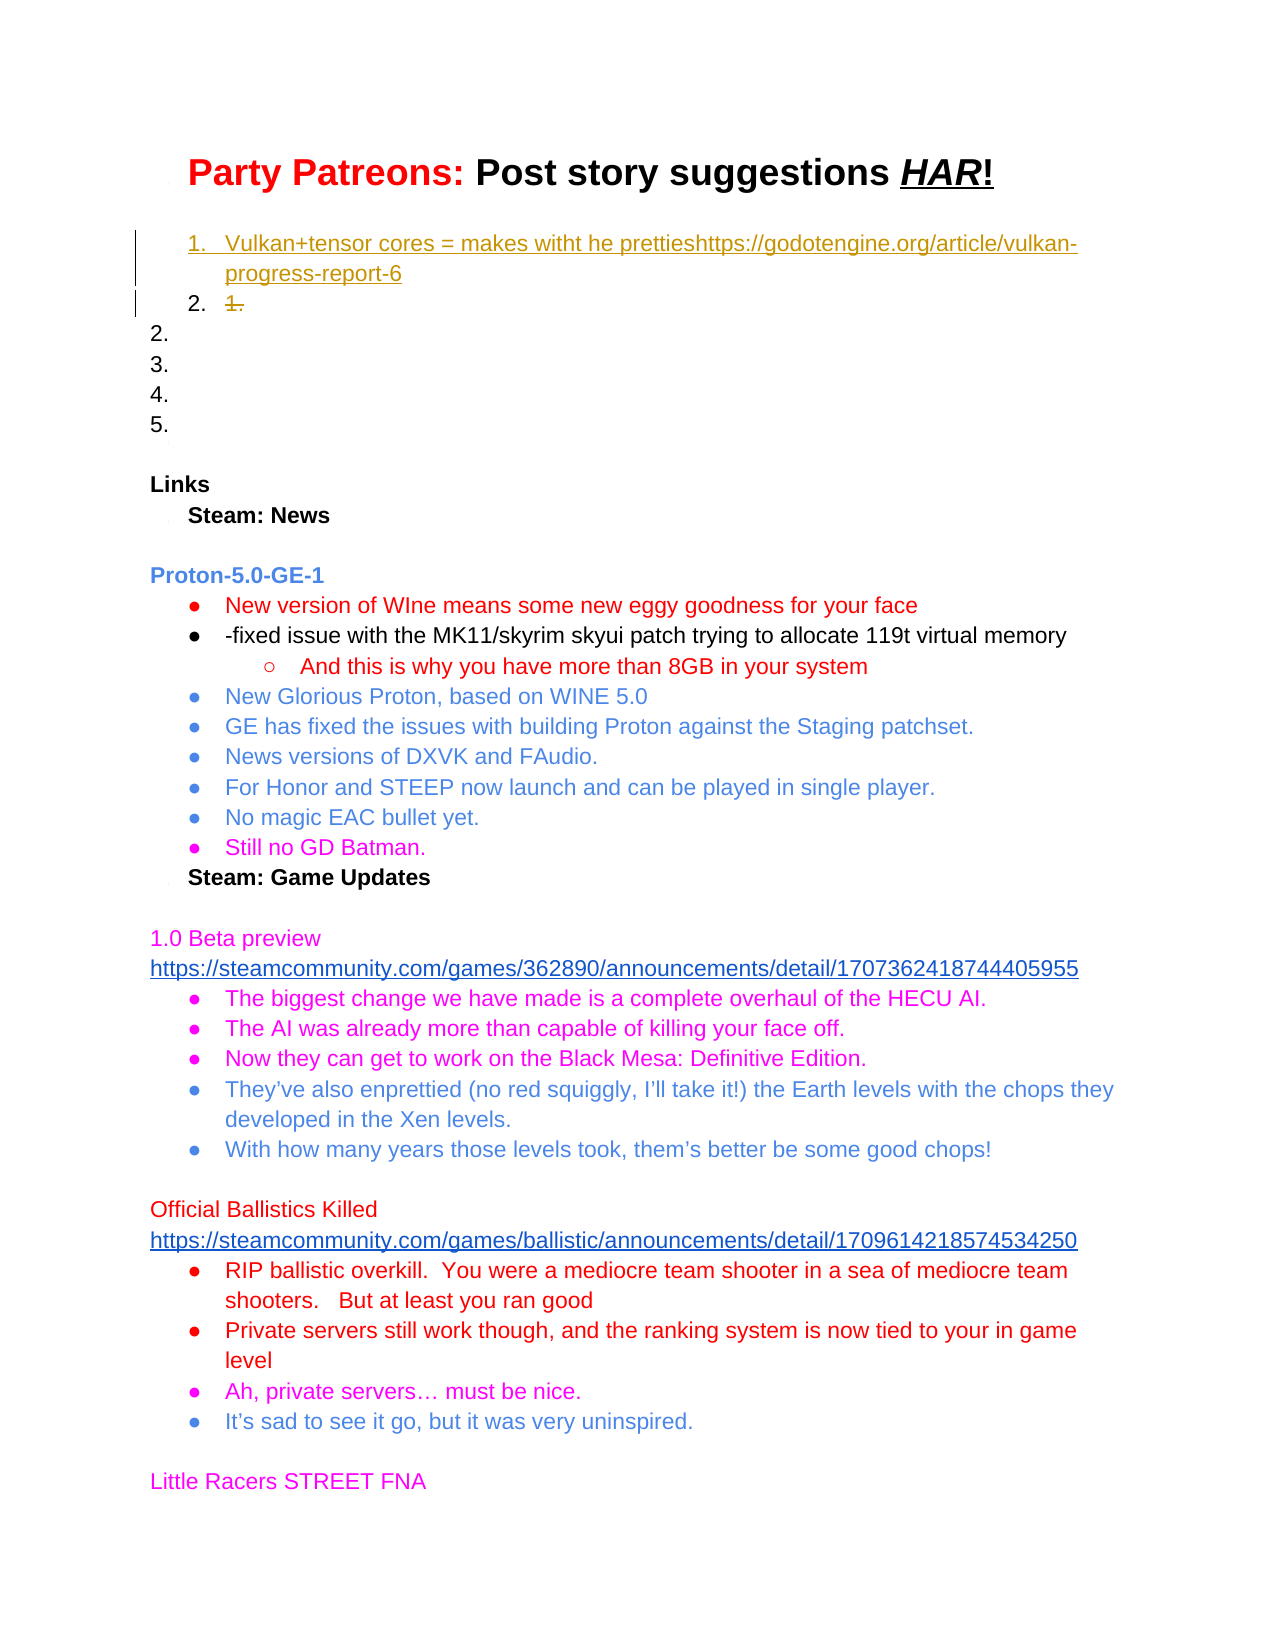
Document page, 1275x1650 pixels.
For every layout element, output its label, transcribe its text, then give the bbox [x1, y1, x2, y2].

list No magic EAC bullet yet. [187, 804, 1125, 830]
list GE has fixed the issues with building Proton against the Staging patchset. [187, 713, 1125, 739]
text Proton-5.0-GE-1 [150, 562, 1125, 588]
list Now they can get to work on the Black Mesa: Definitive Edition. [187, 1045, 1125, 1072]
text https://steamcommunity.com/games/362890/announcements/detail/1707362418744405955 [150, 955, 1125, 981]
list For Honor and STEEP now launch and can be played in single player. [187, 773, 1125, 800]
text 3. [150, 351, 1125, 377]
list Private servers still work though, and the ranking system is now tied to your in game level [187, 1317, 1125, 1374]
text Steam: Game Updates [150, 864, 1125, 891]
text 4. [150, 381, 1125, 407]
text 1.0 Beta preview [150, 924, 1125, 951]
text Little Racers STREET FNA [150, 1468, 1125, 1495]
text 5. [150, 411, 1125, 437]
list Still no GD Batman. [187, 834, 1125, 860]
text Party Patreons: Post story suggestions HAR! [150, 150, 1125, 193]
list With how many years those levels took, them’s better be some good chops! [187, 1136, 1125, 1162]
list The AI was already more than capable of killing your face off. [187, 1015, 1125, 1042]
list RIP ballistic overkill. You were a mediocre team shooter in a sea of mediocre team shooters. But at least you ran good [187, 1257, 1125, 1313]
list New version of WIne means some new eggy goodness for your face [187, 592, 1125, 619]
text 2. [150, 320, 1125, 347]
list -fixed issue with the MK11/skyrim skyui patch trying to allocate 119t virtual memory [187, 622, 1125, 649]
list And this is why you have more than 8GB in your system [262, 653, 1125, 679]
list Vulkan+tensor cores = makes witht he prettieshttps://godotengine.org/article/vulkan-progress-report-6 [187, 230, 1125, 286]
text Links [150, 471, 1125, 498]
list The biggest change we have made is a complete overhaul of the HECU AI. [187, 985, 1125, 1011]
list New Glorious Proton, based on WINE 5.0 [187, 683, 1125, 709]
list News versions of DXVK and FAudio. [187, 743, 1125, 770]
text https://steamcommunity.com/games/ballistic/announcements/detail/1709614218574534250 [150, 1227, 1125, 1253]
text Steam: News [150, 502, 1125, 528]
text Official Ballistics Killed [150, 1196, 1125, 1223]
list It’s sad to see it go, but it was very uninspired. [187, 1408, 1125, 1434]
list They’ve also enprettied (no red squiggly, I’ll take it!) the Earth levels with the chops they developed in the Xen levels. [187, 1076, 1125, 1132]
list Ah, private servers… must be nice. [187, 1378, 1125, 1404]
